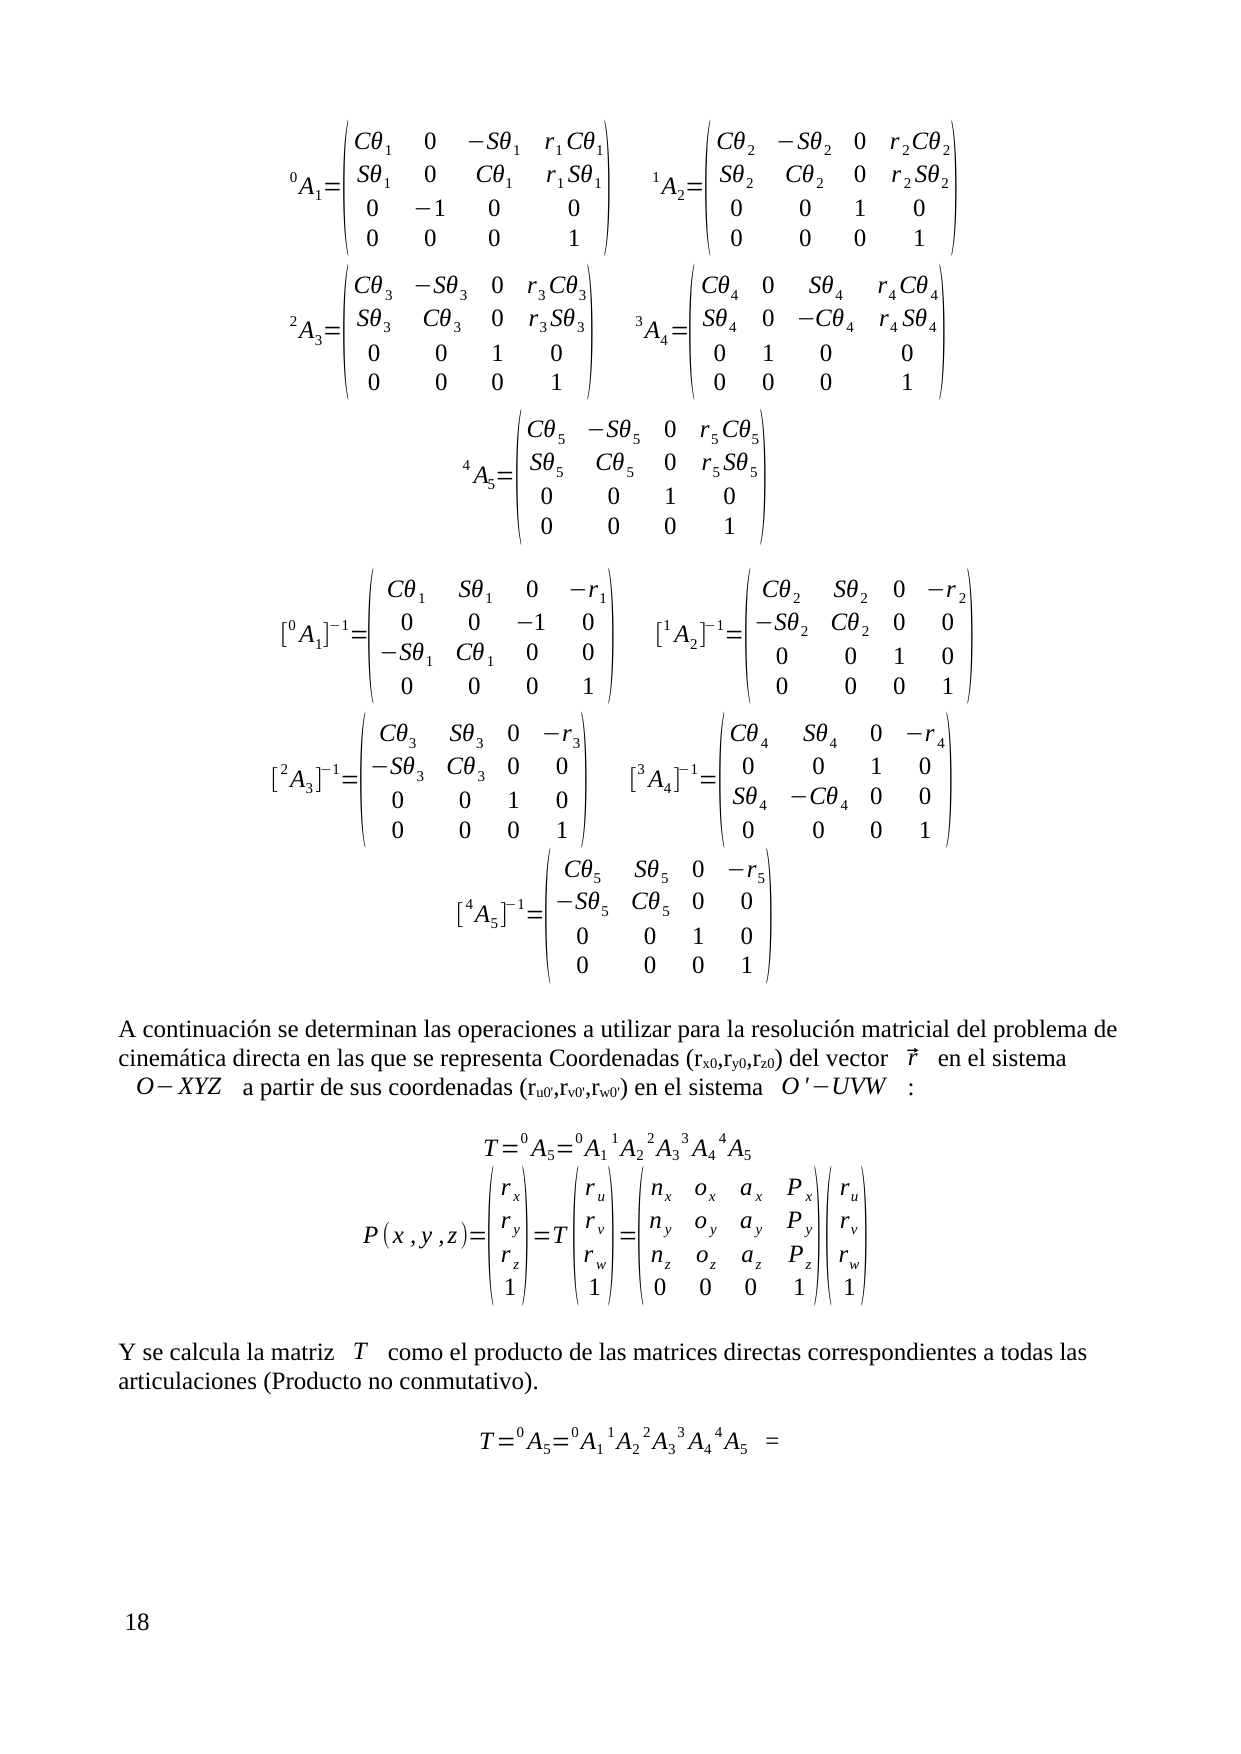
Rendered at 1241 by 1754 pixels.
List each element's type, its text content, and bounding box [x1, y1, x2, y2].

text Y se calcula la matrizcomo el producto de las matrices directas correspondientes a todas las articulaciones (Producto no conmutativo). [118, 1337, 1122, 1394]
text A continuación se determinan las operaciones a utilizar para la resolución matricial del problema de cinemática directa en las que se representa Coordenadas (rx0,ry0,rz0) del vectoren el sistemaa partir de sus coordenadas (ru0',rv0',rw0') en el sistema: [118, 1014, 1122, 1101]
text = [118, 1423, 1122, 1458]
